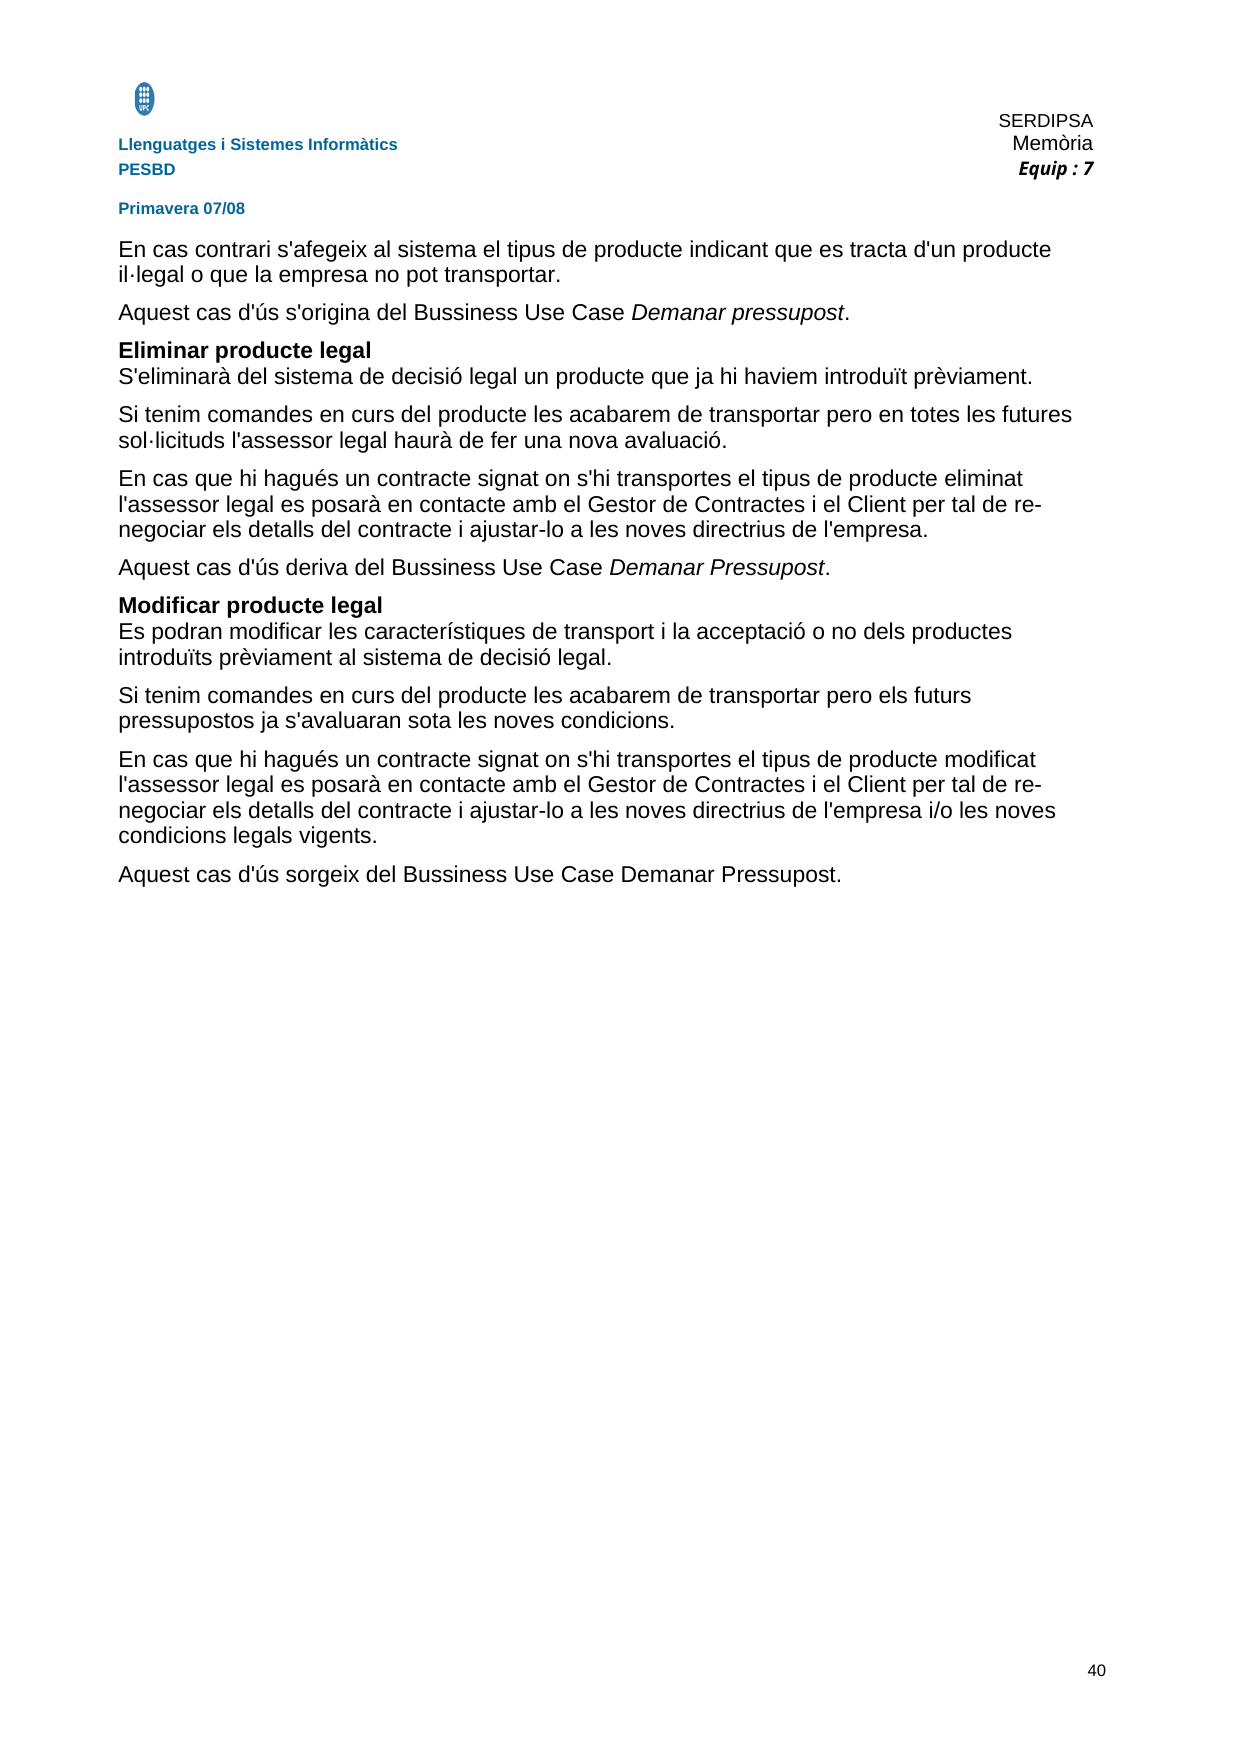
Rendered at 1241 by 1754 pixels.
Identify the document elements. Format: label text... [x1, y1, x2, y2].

text Aquest cas d'ús deriva del Bussiness Use Case Demanar Pressupost. [118, 555, 1106, 581]
text En cas que hi hagués un contracte signat on s'hi transportes el tipus de producte eliminat l'assessor legal es posarà en contacte amb el Gestor de Contractes i el Client per tal de re-negociar els detalls del contracte i ajustar-lo a les noves directrius de l'empresa. [118, 466, 1106, 543]
text S'eliminarà del sistema de decisió legal un producte que ja hi haviem introduït prèviament. [118, 364, 1106, 389]
text En cas contrari s'afegeix al sistema el tipus de producte indicant que es tracta d'un producte il·legal o que la empresa no pot transportar. [118, 236, 1106, 288]
text Si tenim comandes en curs del producte les acabarem de transportar pero els futurs pressupostos ja s'avaluaran sota les noves condicions. [118, 683, 1106, 734]
text Si tenim comandes en curs del producte les acabarem de transportar pero en totes les futures sol·licituds l'assessor legal haurà de fer una nova avaluació. [118, 402, 1106, 453]
text En cas que hi hagués un contracte signat on s'hi transportes el tipus de producte modificat l'assessor legal es posarà en contacte amb el Gestor de Contractes i el Client per tal de re-negociar els detalls del contracte i ajustar-lo a les noves directrius de l'empresa i/o les noves condicions legals vigents. [118, 746, 1106, 849]
text Es podran modificar les característiques de transport i la acceptació o no dels productes introduïts prèviament al sistema de decisió legal. [118, 619, 1106, 670]
text Aquest cas d'ús sorgeix del Bussiness Use Case Demanar Pressupost. [118, 861, 1106, 887]
subtitle Modificar producte legal [118, 593, 1106, 619]
text Aquest cas d'ús s'origina del Bussiness Use Case Demanar pressupost. [118, 300, 1106, 326]
subtitle Eliminar producte legal [118, 338, 1106, 364]
